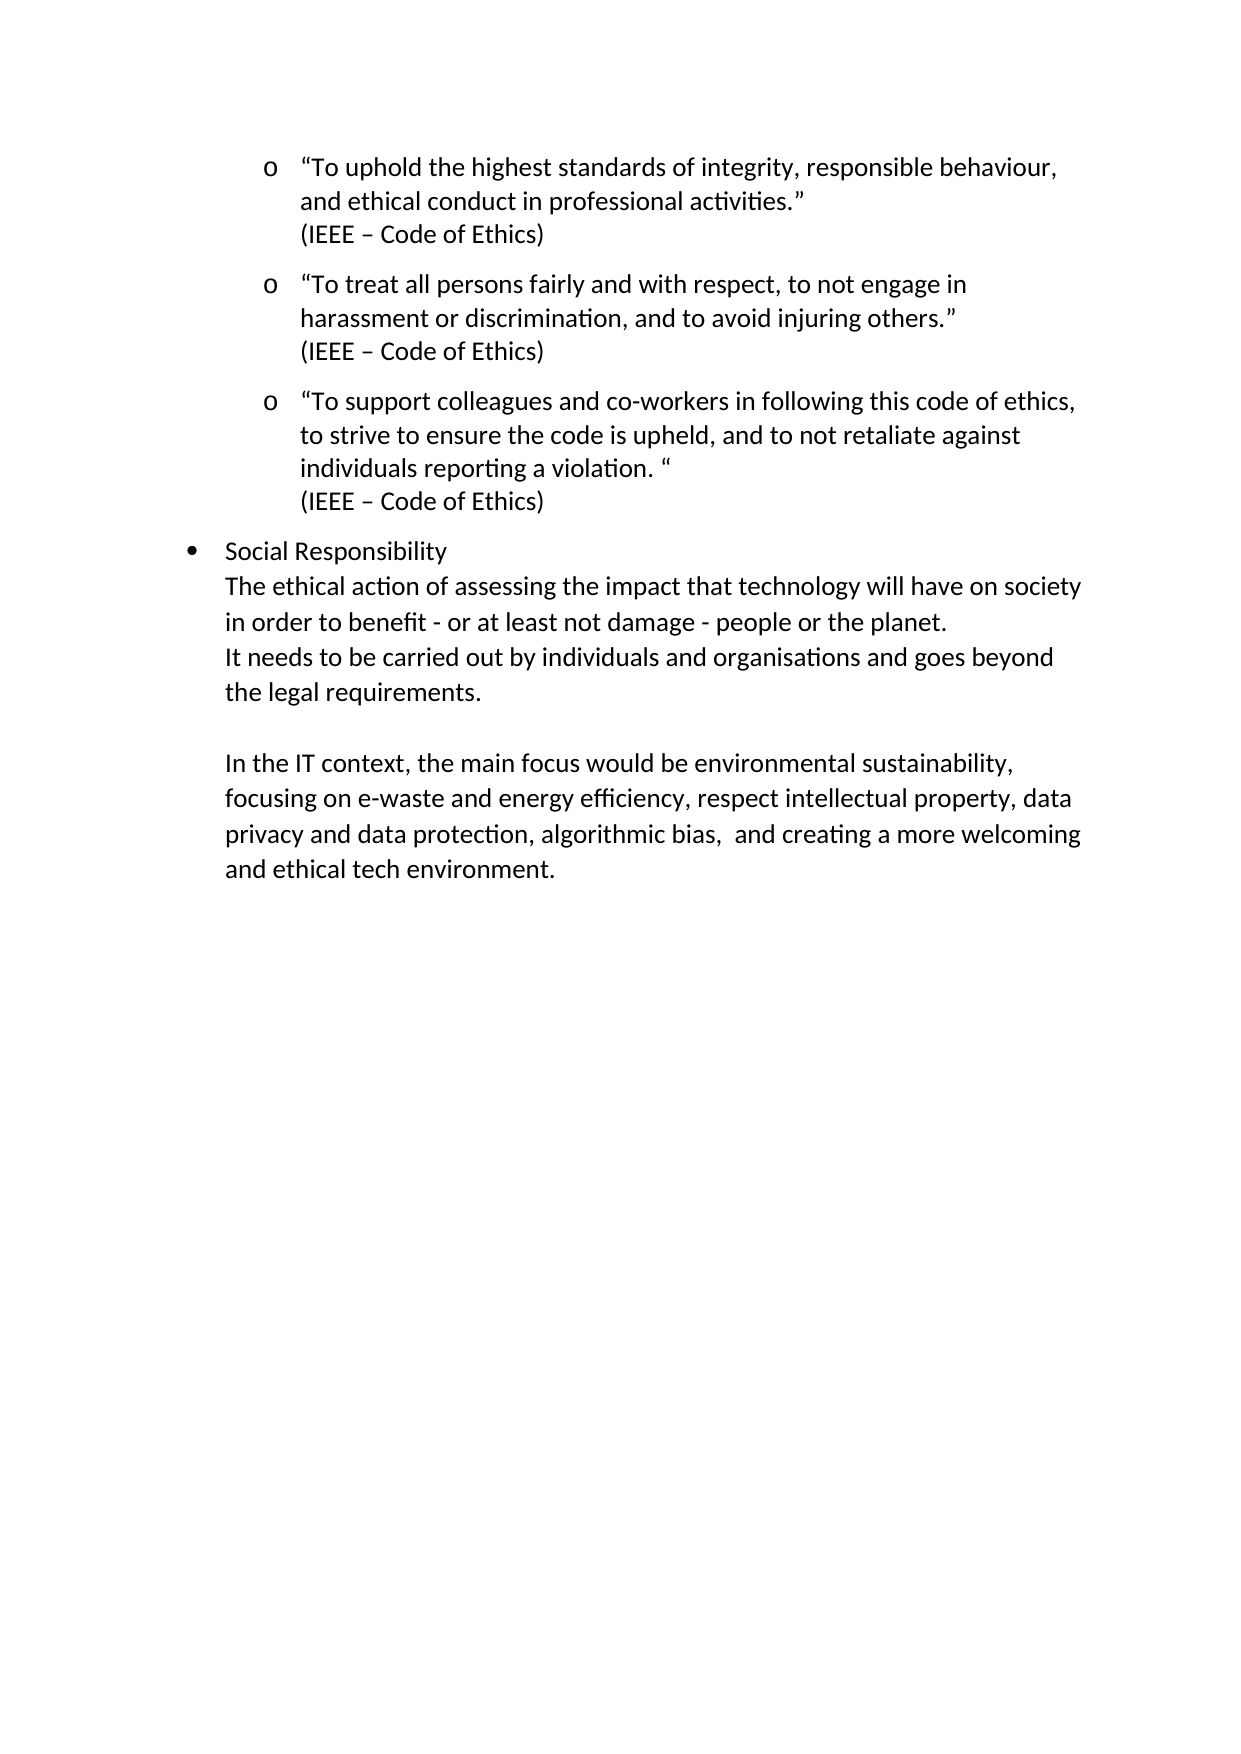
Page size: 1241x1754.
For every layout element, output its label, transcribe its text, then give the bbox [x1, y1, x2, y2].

list Social Responsibility The ethical action of assessing the impact that technology will have on society in order to benefit - or at least not damage - people or the planet. It needs to be carried out by individuals and organisations and goes beyond the legal requirements. In the IT context, the main focus would be environmental sustainability, focusing on e-waste and energy efficiency, respect intellectual property, data privacy and data protection, algorithmic bias, and creating a more welcoming and ethical tech environment. [187, 534, 1090, 920]
list “To uphold the highest standards of integrity, responsible behaviour, and ethical conduct in professional activities.” (IEEE – Code of Ethics) [262, 150, 1090, 250]
list “To support colleagues and co-workers in following this code of ethics, to strive to ensure the code is upheld, and to not retaliate against individuals reporting a violation. “ (IEEE – Code of Ethics) [262, 384, 1090, 518]
list “To treat all persons fairly and with respect, to not engage in harassment or discrimination, and to avoid injuring others.” (IEEE – Code of Ethics) [262, 267, 1090, 367]
